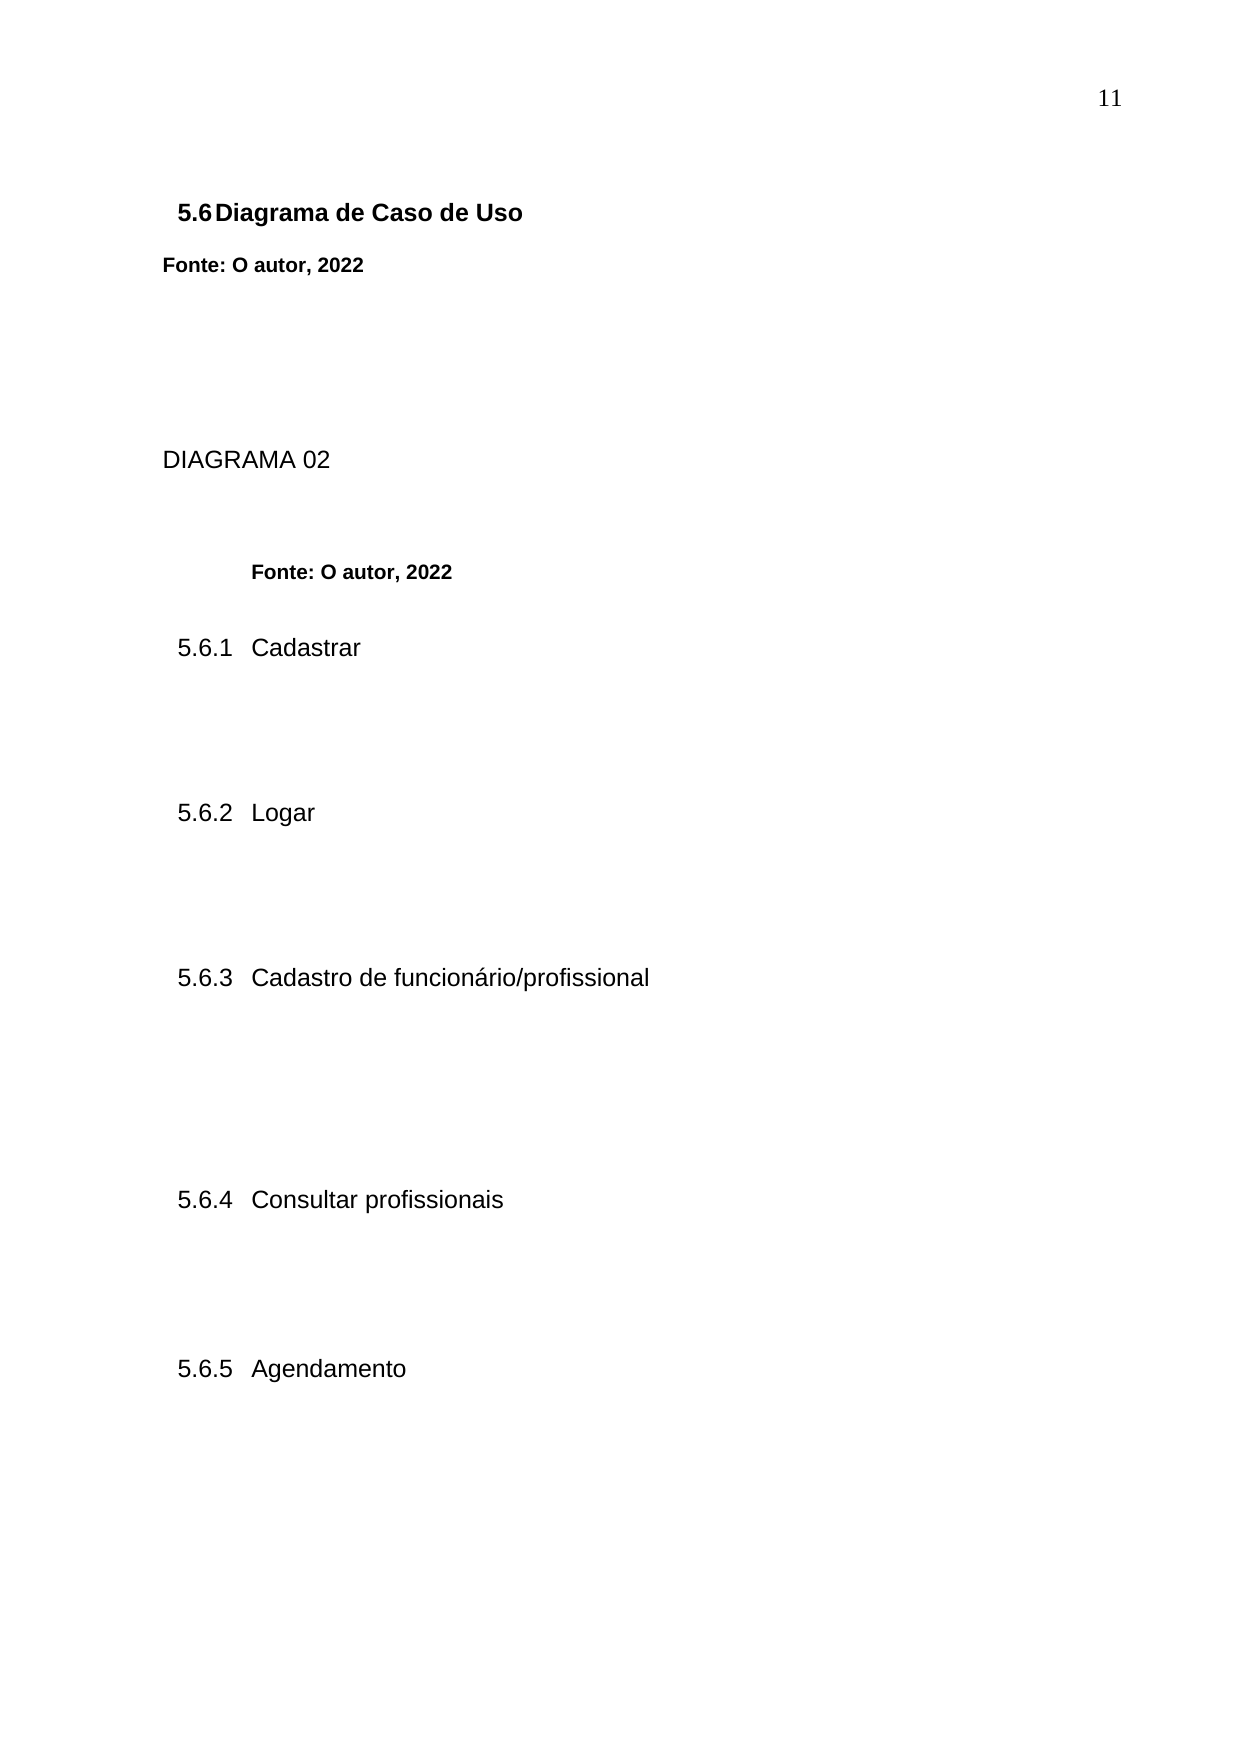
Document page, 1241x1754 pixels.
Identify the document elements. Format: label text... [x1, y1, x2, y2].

text Fonte: O autor, 2022 [162, 253, 1122, 277]
subtitle Consultar profissionais [177, 1185, 1122, 1214]
subtitle Diagrama de Caso de Uso [177, 198, 1122, 226]
subtitle Cadastrar [177, 633, 1122, 662]
text Fonte: O autor, 2022 [177, 560, 1122, 584]
subtitle Logar [177, 798, 1122, 827]
subtitle Agendamento [177, 1354, 1122, 1383]
text DIAGRAMA 02 [162, 445, 1122, 474]
subtitle Cadastro de funcionário/profissional [177, 963, 1122, 992]
